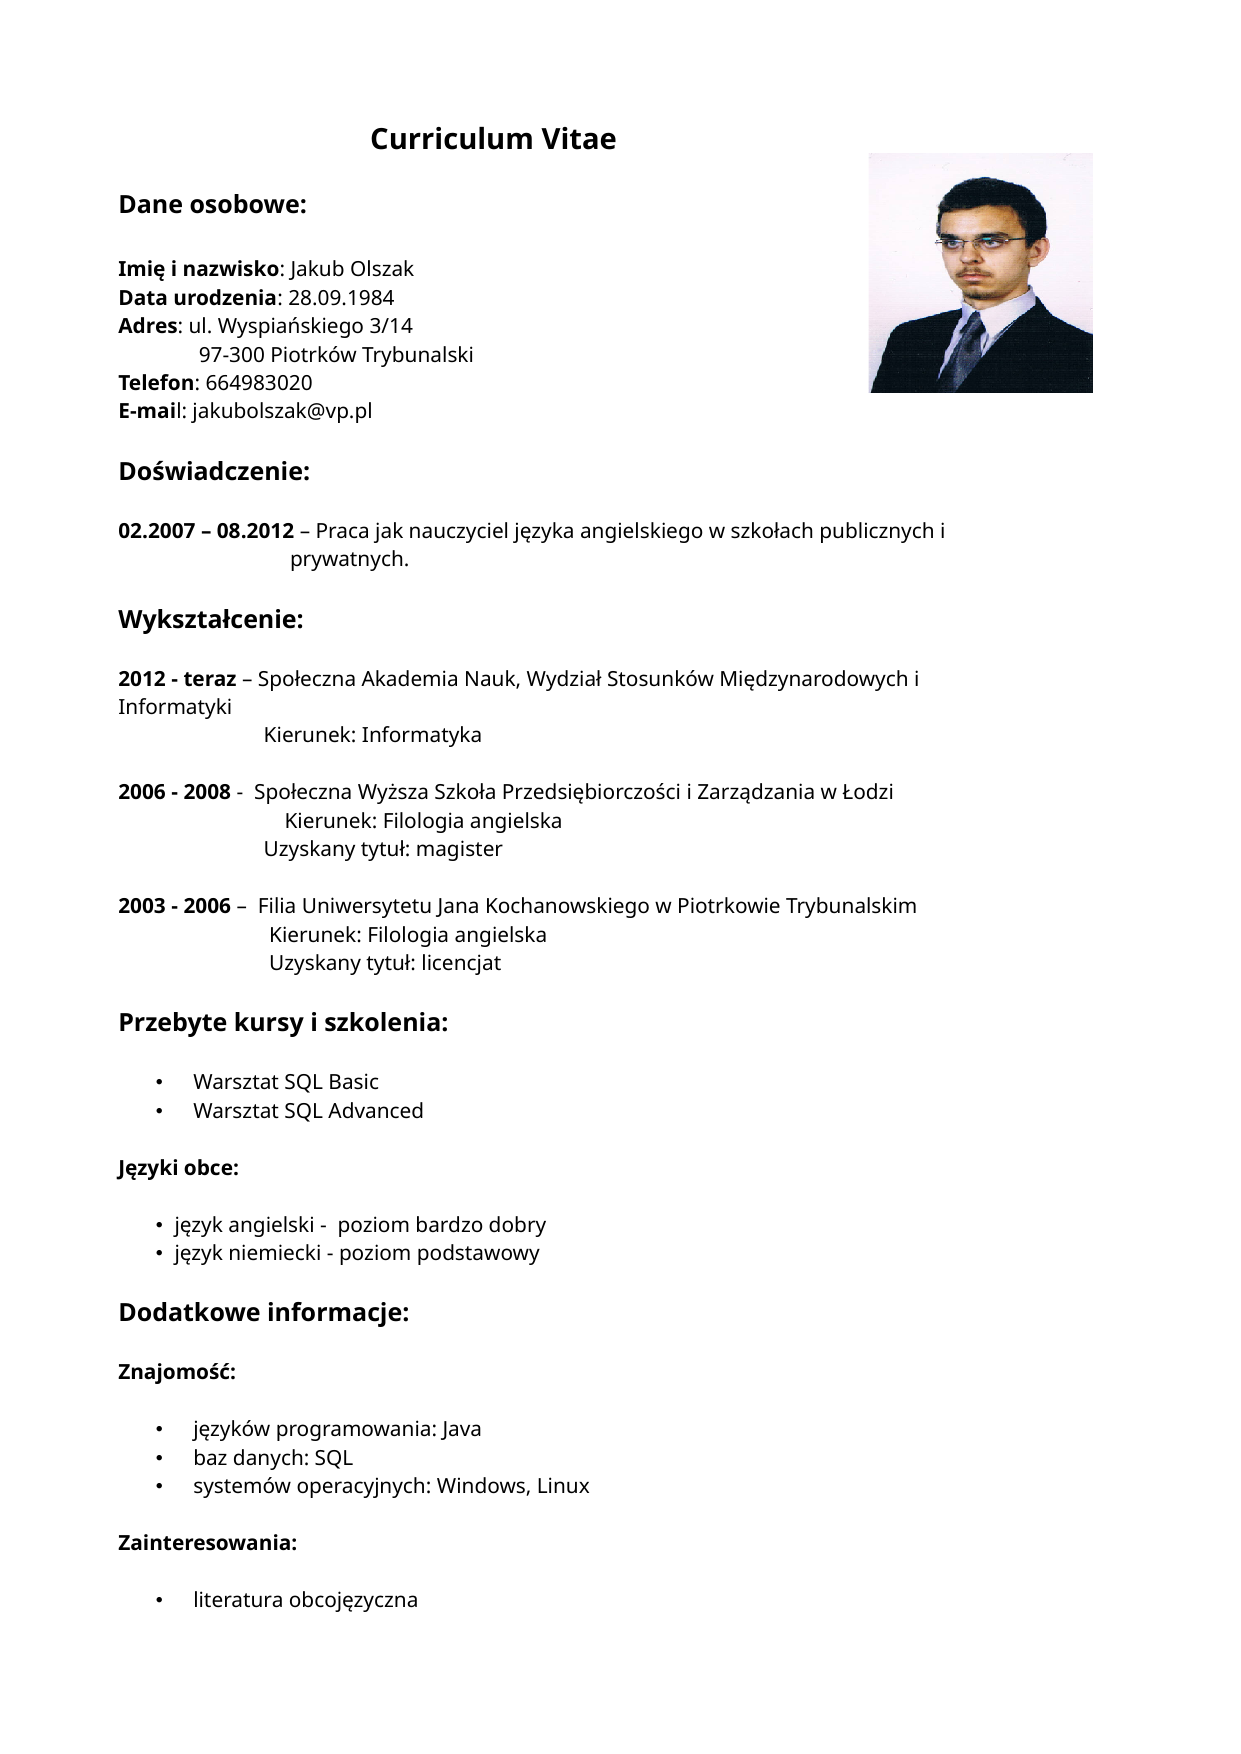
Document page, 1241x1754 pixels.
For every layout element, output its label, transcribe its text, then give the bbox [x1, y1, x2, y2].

text [1093, 186, 1122, 220]
text Zainteresowania: [118, 1528, 1122, 1557]
text Uzyskany tytuł: licencjat [118, 948, 1122, 977]
text Dane osobowe: [118, 186, 868, 220]
list baz danych: SQL [156, 1443, 1122, 1471]
text Data urodzenia: 28.09.1984 [118, 283, 868, 311]
text Języki obce: [118, 1153, 1122, 1181]
text Kierunek: Informatyka [118, 721, 1122, 749]
text 2003 - 2006 – Filia Uniwersytetu Jana Kochanowskiego w Piotrkowie Trybunalskim [118, 891, 1122, 920]
list literatura obcojęzyczna [156, 1585, 1122, 1613]
text [1093, 254, 1122, 283]
text 2006 - 2008 - Społeczna Wyższa Szkoła Przedsiębiorczości i Zarządzania w Łodzi [118, 777, 1122, 806]
text Wykształcenie: [118, 601, 1122, 635]
text Przebyte kursy i szkolenia: [118, 1005, 1122, 1039]
text 02.2007 – 08.2012 – Praca jak nauczyciel języka angielskiego w szkołach publicznych i prywatnych. [118, 516, 1122, 573]
text [1093, 340, 1122, 368]
text 2012 - teraz – Społeczna Akademia Nauk, Wydział Stosunków Międzynarodowych i Informatyki [118, 664, 1122, 721]
text Curriculum Vitae [118, 118, 1122, 158]
text 97-300 Piotrków Trybunalski [118, 340, 868, 368]
list systemów operacyjnych: Windows, Linux [156, 1471, 1122, 1500]
text Znajomość: [118, 1357, 1122, 1386]
text Imię i nazwisko: Jakub Olszak [118, 254, 868, 283]
text [1093, 311, 1122, 340]
text Dodatkowe informacje: [118, 1295, 1122, 1329]
list język angielski - poziom bardzo dobry [156, 1210, 1122, 1238]
text [1093, 283, 1122, 311]
text Doświadczenie: [118, 453, 1122, 487]
list język niemiecki - poziom podstawowy [156, 1238, 1122, 1267]
list Warsztat SQL Advanced [156, 1096, 1122, 1124]
text E-mail: jakubolszak@vp.pl [118, 397, 1122, 425]
text Kierunek: Filologia angielska [118, 806, 1122, 834]
text Telefon: 664983020 [118, 368, 1122, 397]
list Warsztat SQL Basic [156, 1067, 1122, 1096]
text Adres: ul. Wyspiańskiego 3/14 [118, 311, 868, 340]
picture [868, 153, 1093, 393]
text Kierunek: Filologia angielska [118, 920, 1122, 948]
text Uzyskany tytuł: magister [118, 834, 1122, 863]
list języków programowania: Java [156, 1414, 1122, 1443]
